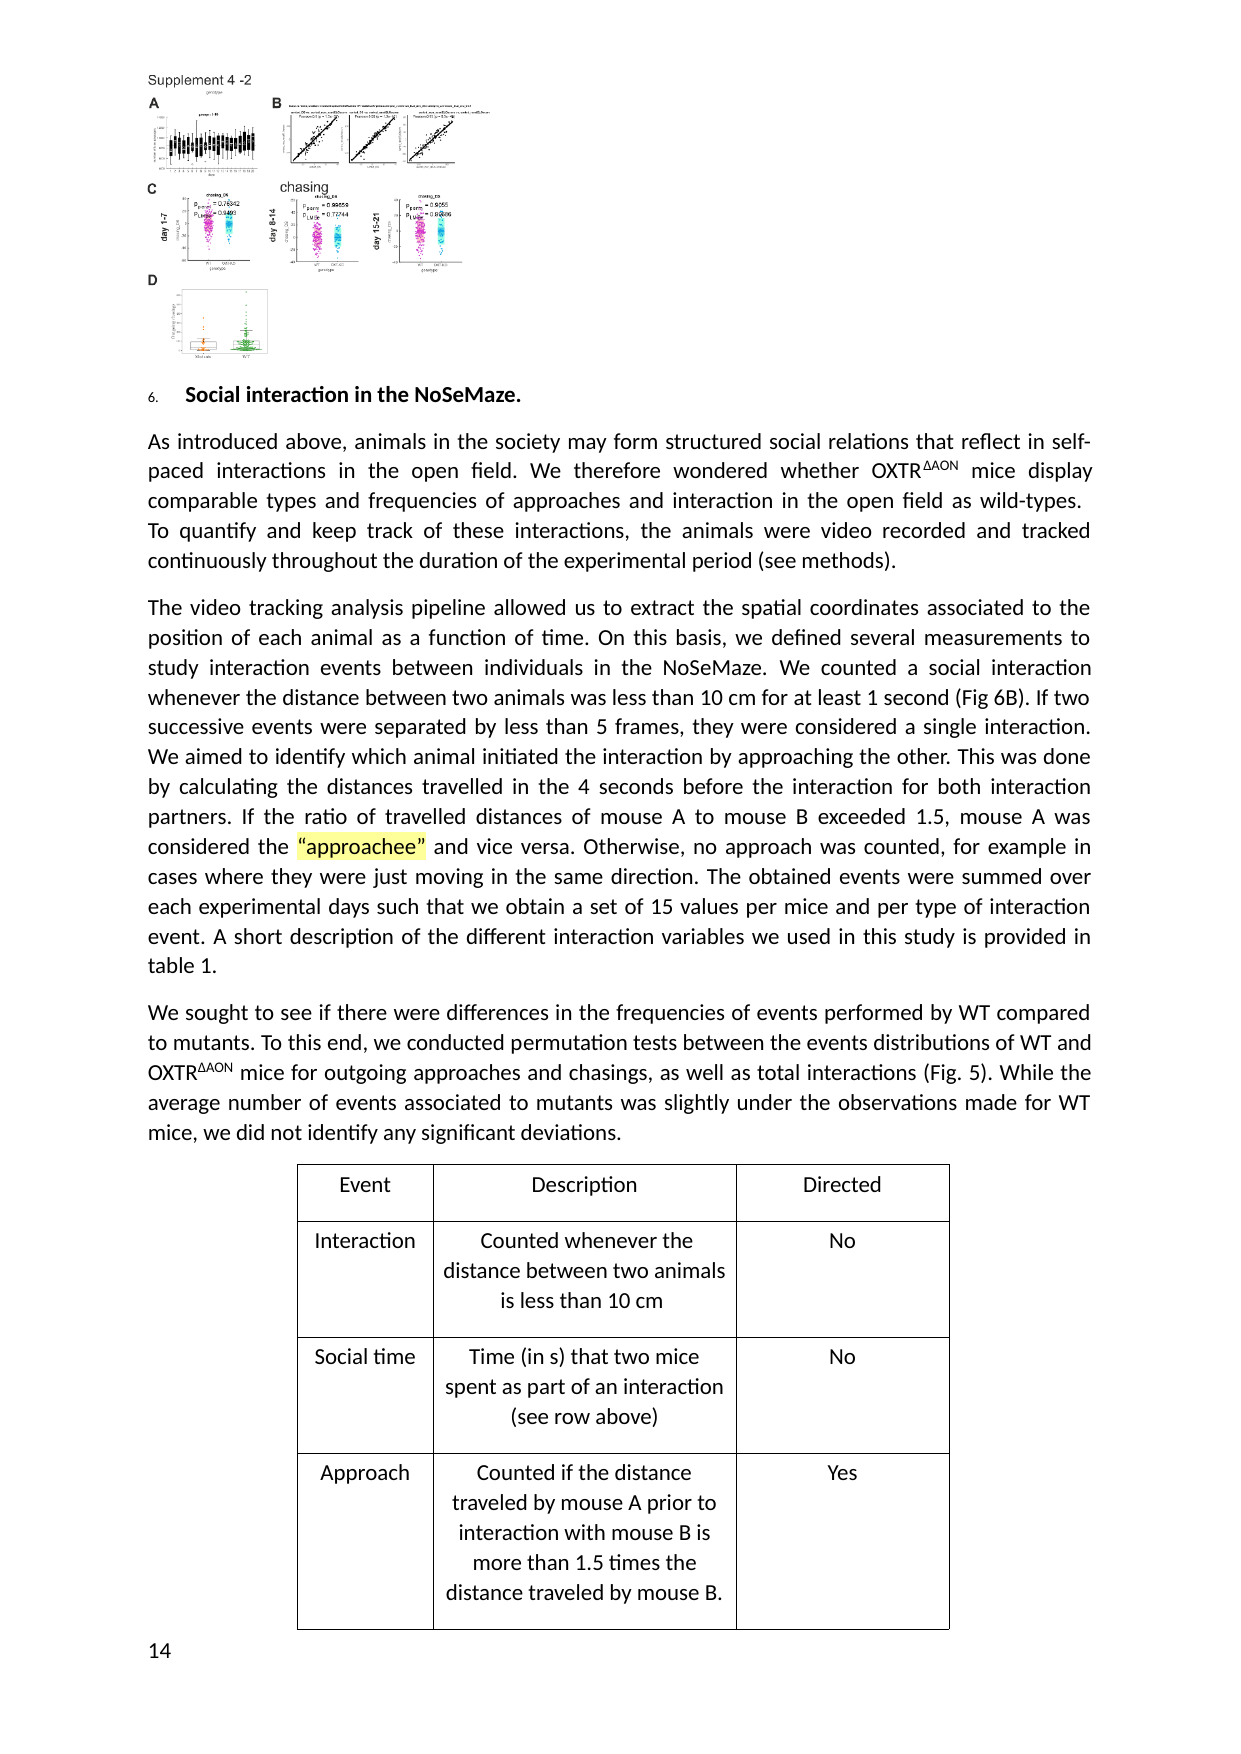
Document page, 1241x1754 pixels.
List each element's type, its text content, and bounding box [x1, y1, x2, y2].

table_cell Social time [298, 1338, 433, 1453]
table_cell Approach [298, 1454, 433, 1628]
table_cell Time (in s) that two mice spent as part of an interaction (see row above) [434, 1338, 736, 1453]
list As introduced above, animals in the society may form structured social relations that reflect in self-paced interactions in the open field. We therefore wondered whether OXTRΔAON mice display comparable types and frequencies of approaches and interaction in the open field as wild-types. To quantify and keep track of these interactions, the animals were video recorded and tracked continuously throughout the duration of the experimental period (see methods). [148, 427, 1093, 574]
table_header Description [434, 1165, 736, 1221]
list The video tracking analysis pipeline allowed us to extract the spatial coordinates associated to the position of each animal as a function of time. On this basis, we defined several measurements to study interaction events between individuals in the NoSeMaze. We counted a social interaction whenever the distance between two animals was less than 10 cm for at least 1 second (Fig 6B). If two successive events were separated by less than 5 frames, they were considered a single interaction. We aimed to identify which animal initiated the interaction by approaching the other. This was done by calculating the distances travelled in the 4 seconds before the interaction for both interaction partners. If the ratio of travelled distances of mouse A to mouse B exceeded 1.5, mouse A was considered the “approachee” and vice versa. Otherwise, no approach was counted, for example in cases where they were just moving in the same direction. The obtained events were summed over each experimental days such that we obtain a set of 15 values per mice and per type of interaction event. A short description of the different interaction variables we used in this study is provided in table 1. [148, 593, 1093, 980]
list Social interaction in the NoSeMaze. [148, 380, 1093, 408]
table_cell No [737, 1338, 949, 1453]
table_cell No [737, 1222, 949, 1337]
table_cell Interaction [298, 1222, 433, 1337]
table_cell Counted if the distance traveled by mouse A prior to interaction with mouse B is more than 1.5 times the distance traveled by mouse B. [434, 1454, 736, 1628]
table_cell Counted whenever the distance between two animals is less than 10 cm [434, 1222, 736, 1337]
list We sought to see if there were differences in the frequencies of events performed by WT compared to mutants. To this end, we conducted permutation tests between the events distributions of WT and OXTRΔAON mice for outgoing approaches and chasings, as well as total interactions (Fig. 5). While the average number of events associated to mutants was slightly under the observations made for WT mice, we did not identify any significant deviations. [148, 998, 1093, 1146]
table_cell Yes [737, 1454, 949, 1628]
table_header Directed [737, 1165, 949, 1221]
picture [147, 75, 490, 362]
table_header Event [298, 1165, 433, 1221]
